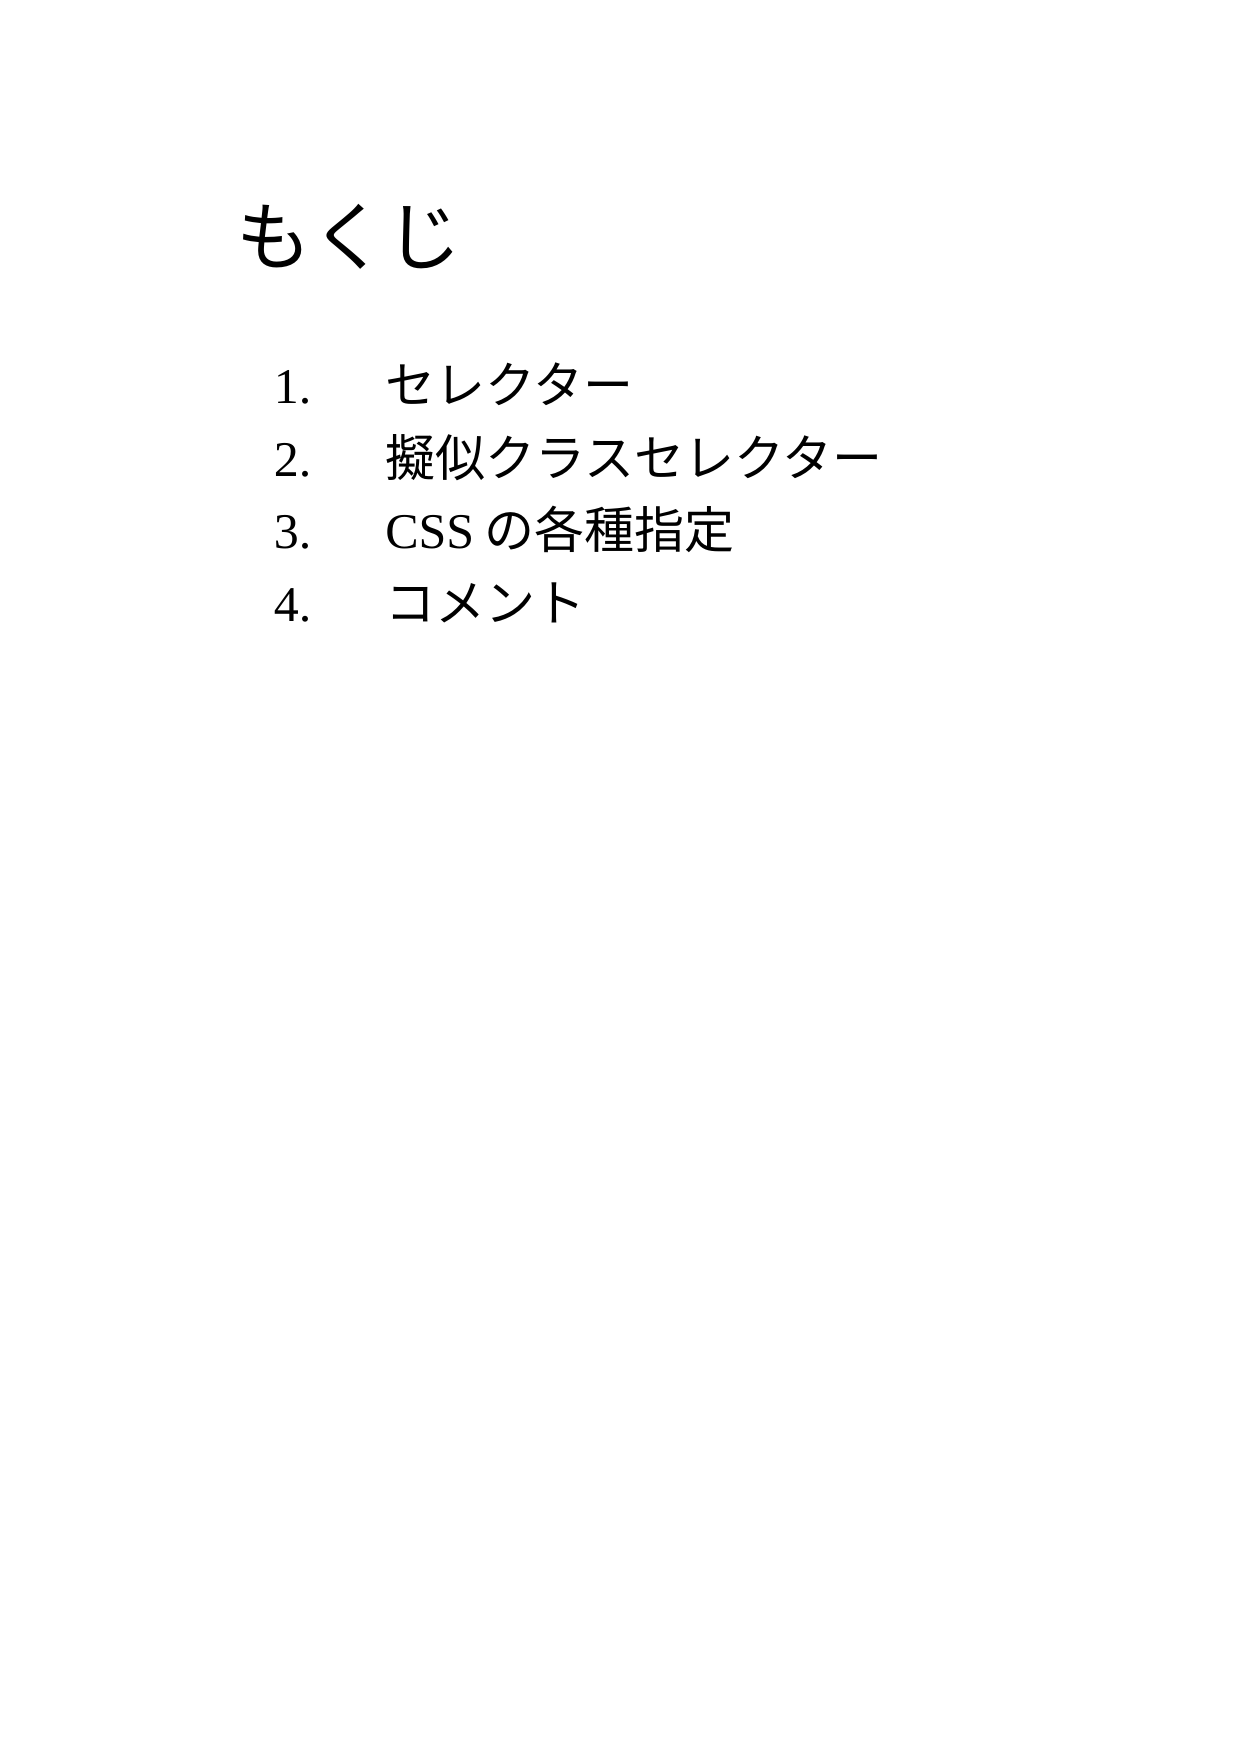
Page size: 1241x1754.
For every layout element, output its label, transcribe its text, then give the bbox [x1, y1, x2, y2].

list コメント [274, 563, 1063, 636]
list 擬似クラスセレクター [274, 418, 1063, 491]
list セレクター [274, 346, 1063, 418]
text もくじ [236, 177, 1063, 286]
list CSSの各種指定 [274, 491, 1063, 563]
